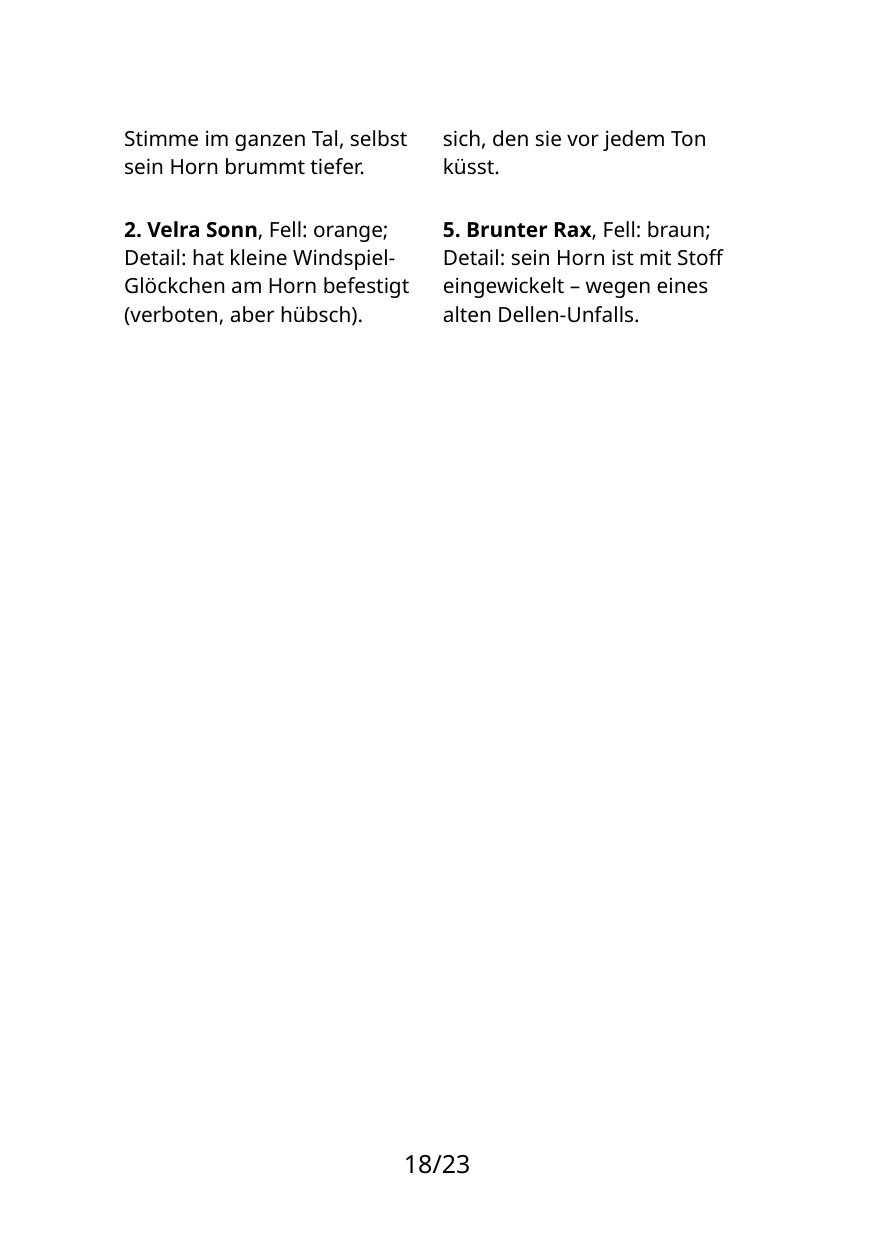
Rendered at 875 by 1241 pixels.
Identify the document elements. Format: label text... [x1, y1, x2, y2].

table_header Stimme im ganzen Tal, selbst sein Horn brummt tiefer. 2. Velra Sonn, Fell: orange; Detail: hat kleine Windspiel-Glöckchen am Horn befestigt (verboten, aber hübsch). [118, 118, 437, 334]
table_header sich, den sie vor jedem Ton küsst. 5. Brunter Rax, Fell: braun; Detail: sein Horn ist mit Stoff eingewickelt – wegen eines alten Dellen-Unfalls. [437, 118, 756, 334]
